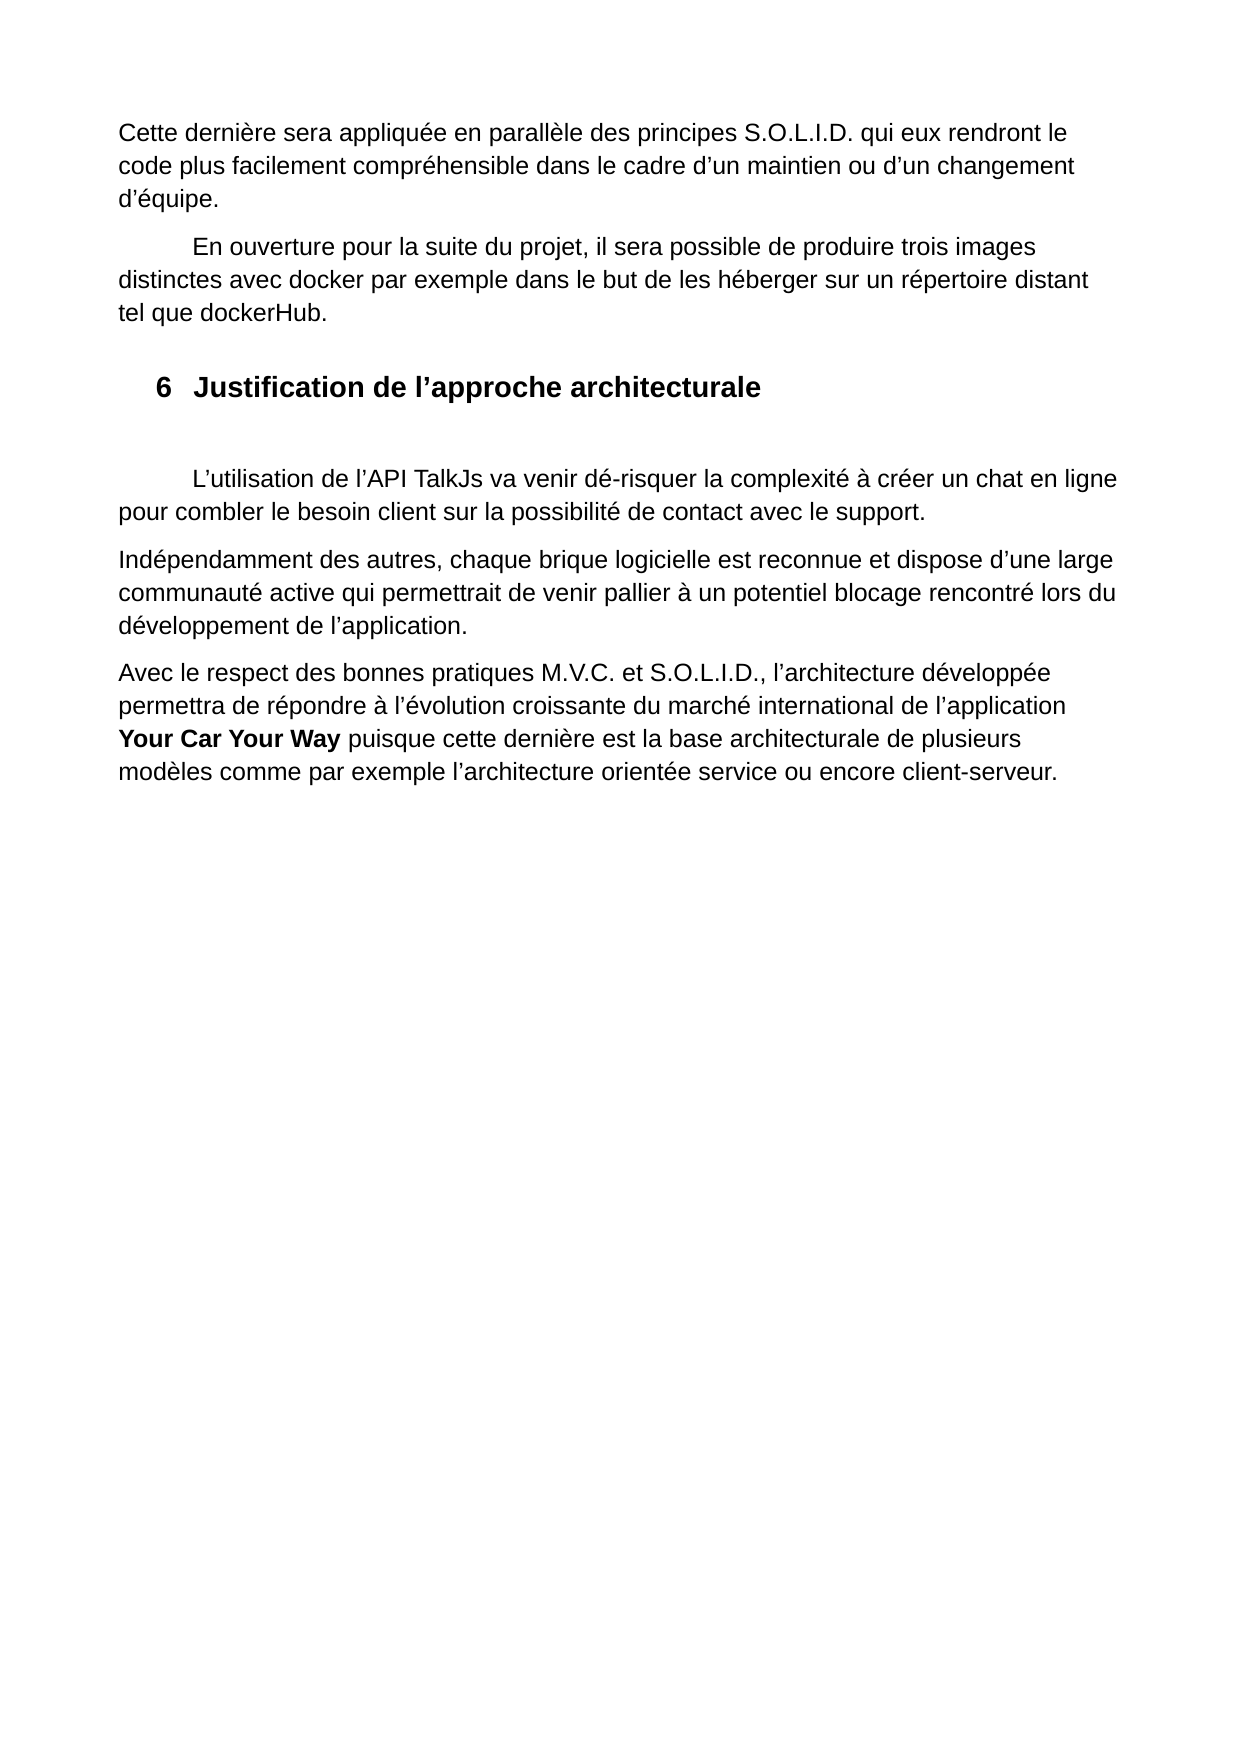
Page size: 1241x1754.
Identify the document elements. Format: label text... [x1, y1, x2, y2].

text Cette dernière sera appliquée en parallèle des principes S.O.L.I.D. qui eux rendront le code plus facilement compréhensible dans le cadre d’un maintien ou d’un changement d’équipe. [118, 118, 1122, 213]
subtitle Justification de l’approche architecturale [156, 370, 1122, 404]
text Avec le respect des bonnes pratiques M.V.C. et S.O.L.I.D., l’architecture développée permettra de répondre à l’évolution croissante du marché international de l’application Your Car Your Way puisque cette dernière est la base architecturale de plusieurs modèles comme par exemple l’architecture orientée service ou encore client-serveur. [118, 658, 1122, 786]
text En ouverture pour la suite du projet, il sera possible de produire trois images distinctes avec docker par exemple dans le but de les héberger sur un répertoire distant tel que dockerHub. [118, 232, 1122, 327]
text Indépendamment des autres, chaque brique logicielle est reconnue et dispose d’une large communauté active qui permettrait de venir pallier à un potentiel blocage rencontré lors du développement de l’application. [118, 545, 1122, 639]
text L’utilisation de l’API TalkJs va venir dé-risquer la complexité à créer un chat en ligne pour combler le besoin client sur la possibilité de contact avec le support. [118, 464, 1122, 526]
